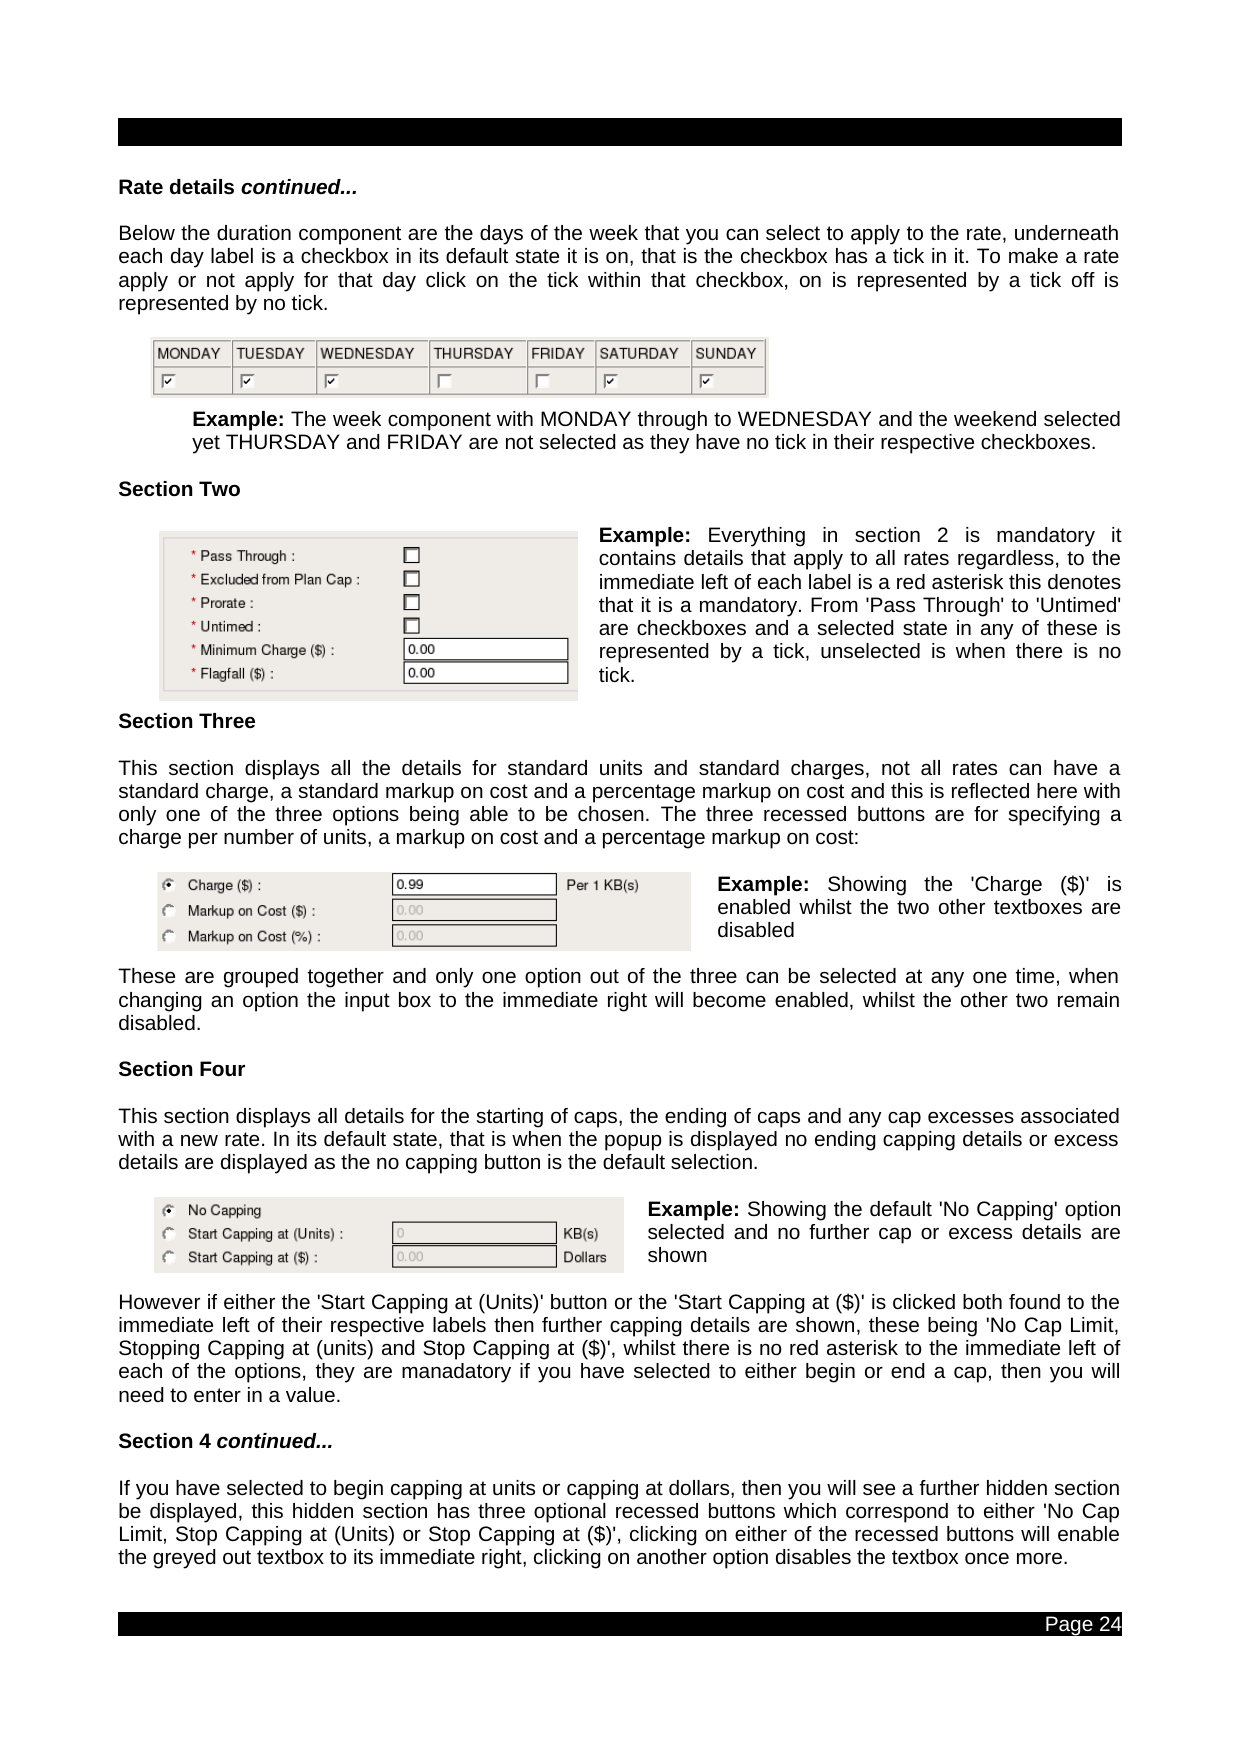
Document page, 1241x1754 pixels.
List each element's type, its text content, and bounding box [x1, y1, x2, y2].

picture [157, 872, 691, 951]
text However if either the 'Start Capping at (Units)' button or the 'Start Capping at ($)' is clicked both found to the immediate left of their respective labels then further capping details are shown, these being 'No Cap Limit, Stopping Capping at (units) and Stop Capping at ($)', whilst there is no red asterisk to the immediate left of each of the options, they are manadatory if you have selected to either begin or end a cap, then you will need to enter in a value. [118, 1290, 1122, 1406]
text Rate details continued... [118, 175, 1122, 198]
text Below the duration component are the days of the week that you can select to apply to the rate, underneath each day label is a checkbox in its default state it is on, that is the checkbox has a tick in it. To make a rate apply or not apply for that day click on the tick within that checkbox, on is represented by a tick off is represented by no tick. [118, 222, 1122, 315]
text This section displays all details for the starting of caps, the ending of caps and any cap excesses associated with a new rate. In its default state, that is when the popup is displayed no ending capping details or excess details are displayed as the no capping button is the default selection. [118, 1104, 1122, 1174]
picture [150, 337, 765, 398]
text Section Three [118, 709, 1122, 733]
text Example: Showing the default 'No Capping' option selected and no further cap or excess details are shown [624, 1197, 1122, 1267]
text Example: The week component with MONDAY through to WEDNESDAY and the weekend selected yet THURSDAY and FRIDAY are not selected as they have no tick in their respective checkboxes. [192, 408, 1122, 454]
picture [159, 531, 578, 701]
text Section Two [118, 477, 1122, 501]
text If you have selected to begin capping at units or capping at dollars, then you will see a further hidden section be displayed, this hidden section has three optional recessed buttons which correspond to either 'No Cap Limit, Stop Capping at (Units) or Stop Capping at ($)', clicking on either of the recessed buttons will enable the greyed out textbox to its immediate right, clicking on another option disables the textbox once more. [118, 1476, 1122, 1569]
text These are grouped together and only one option out of the three can be selected at any one time, when changing an option the input box to the immediate right will become enabled, whilst the other two remain disabled. [118, 965, 1122, 1035]
text Example: Showing the 'Charge ($)' is enabled whilst the two other textboxes are disabled [691, 872, 1122, 942]
text This section displays all the details for standard units and standard charges, not all rates can have a standard charge, a standard markup on cost and a percentage markup on cost and this is reflected here with only one of the three options being able to be chosen. The three recessed buttons are for specifying a charge per number of units, a markup on cost and a percentage markup on cost: [118, 756, 1122, 849]
text [118, 1197, 154, 1267]
text Example: Everything in section 2 is mandatory it contains details that apply to all rates regardless, to the immediate left of each label is a red asterisk this denotes that it is a mandatory. From 'Pass Through' to 'Untimed' are checkboxes and a selected state in any of these is represented by a tick, unselected is when there is no tick. [118, 524, 1122, 686]
text Section Four [118, 1058, 1122, 1081]
picture [154, 1197, 624, 1273]
text [118, 872, 157, 942]
text Section 4 continued... [118, 1430, 1122, 1453]
